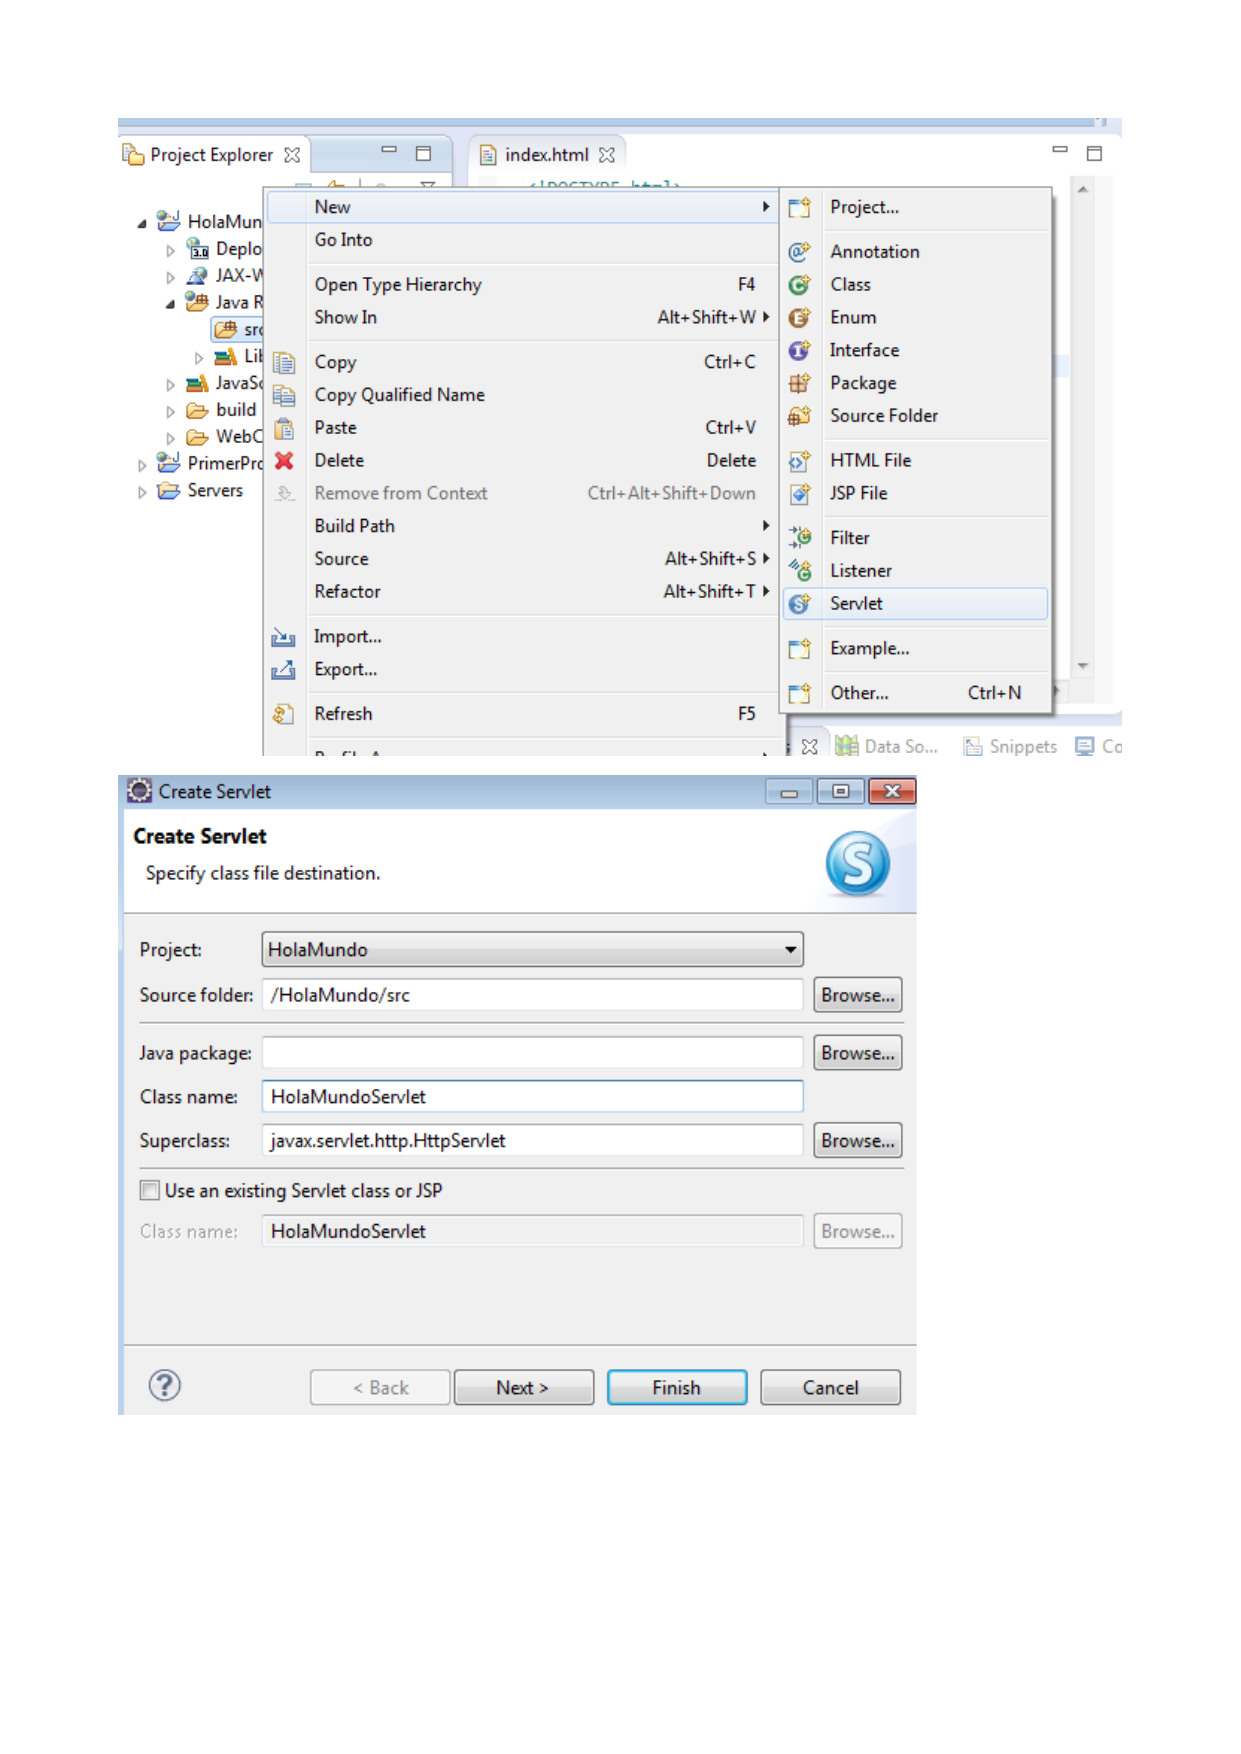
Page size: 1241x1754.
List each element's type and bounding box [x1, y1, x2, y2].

picture [118, 775, 917, 1415]
picture [118, 118, 1123, 756]
